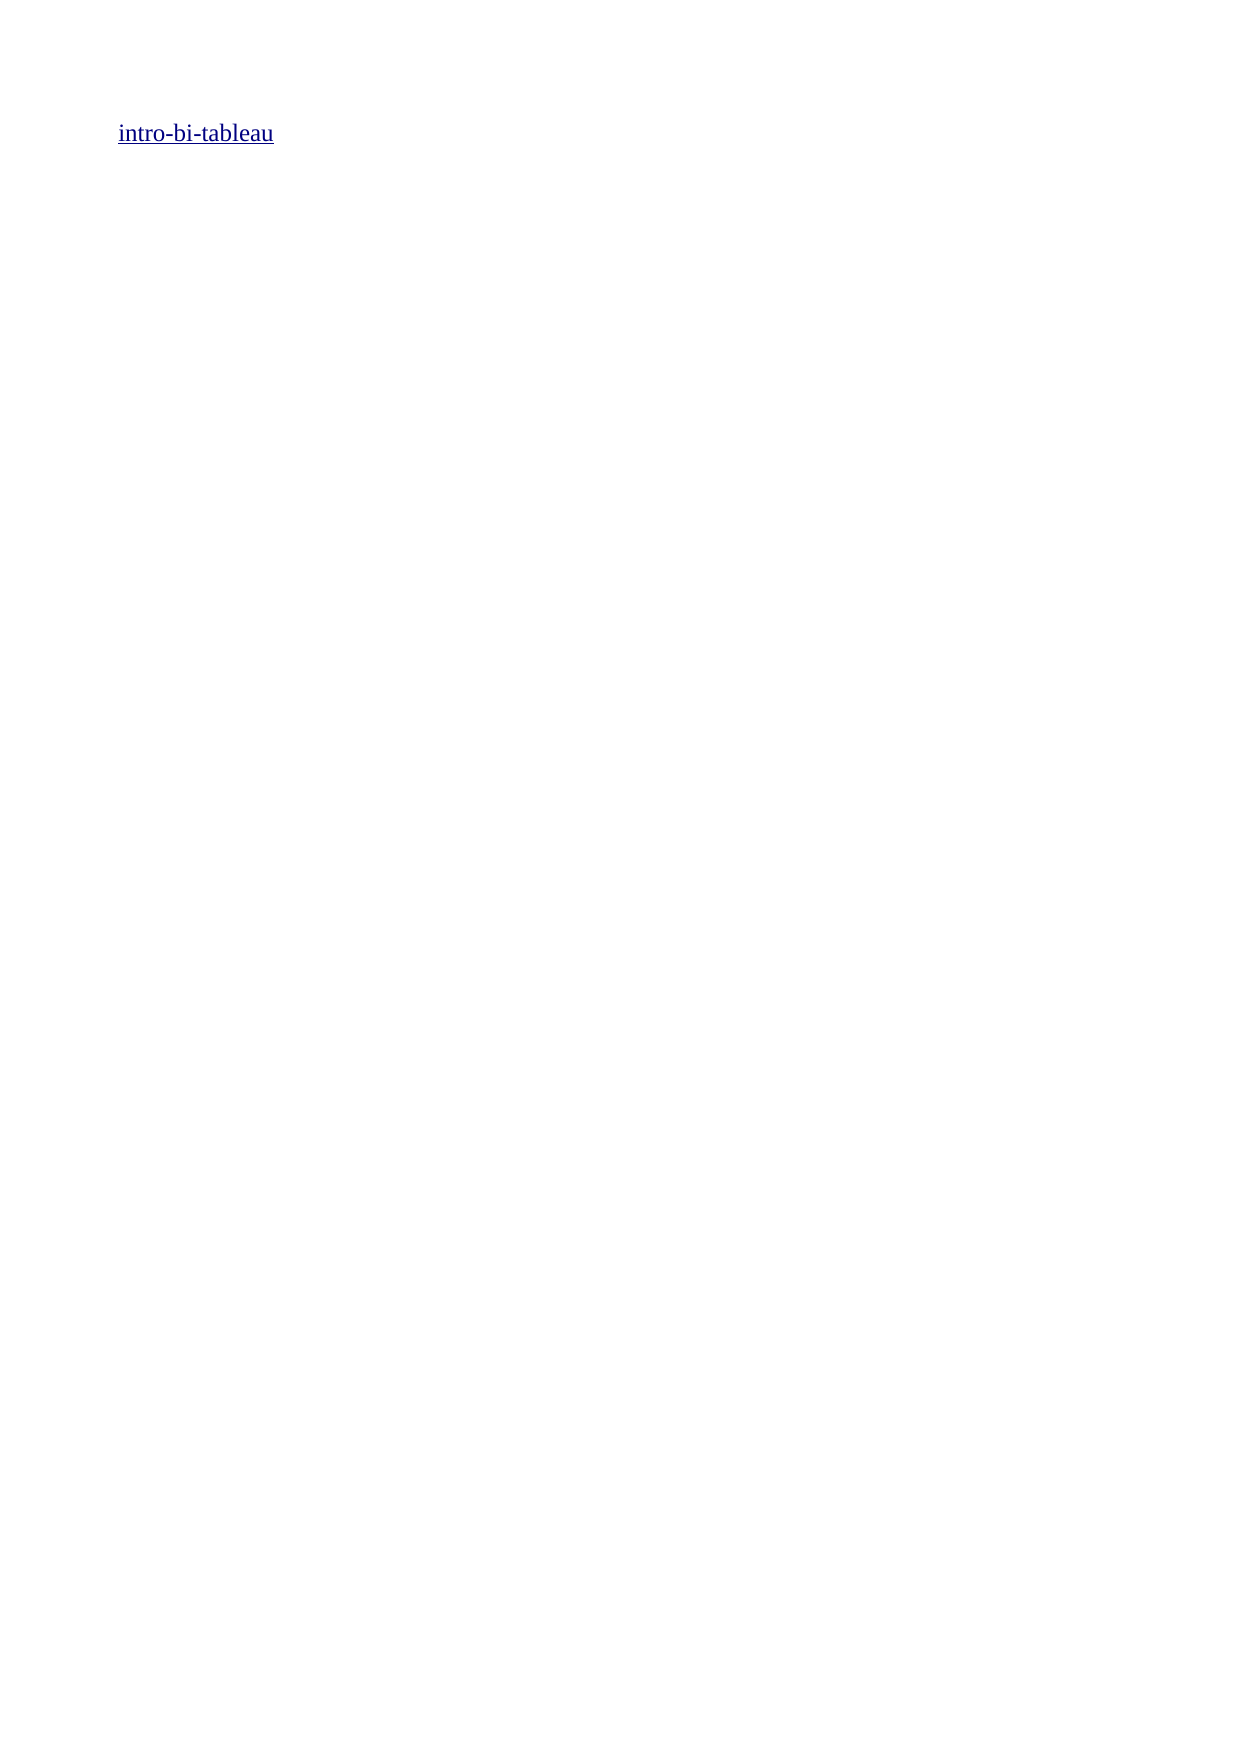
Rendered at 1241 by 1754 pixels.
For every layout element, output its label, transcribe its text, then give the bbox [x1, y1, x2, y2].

text intro-bi-tableau [118, 118, 1122, 147]
